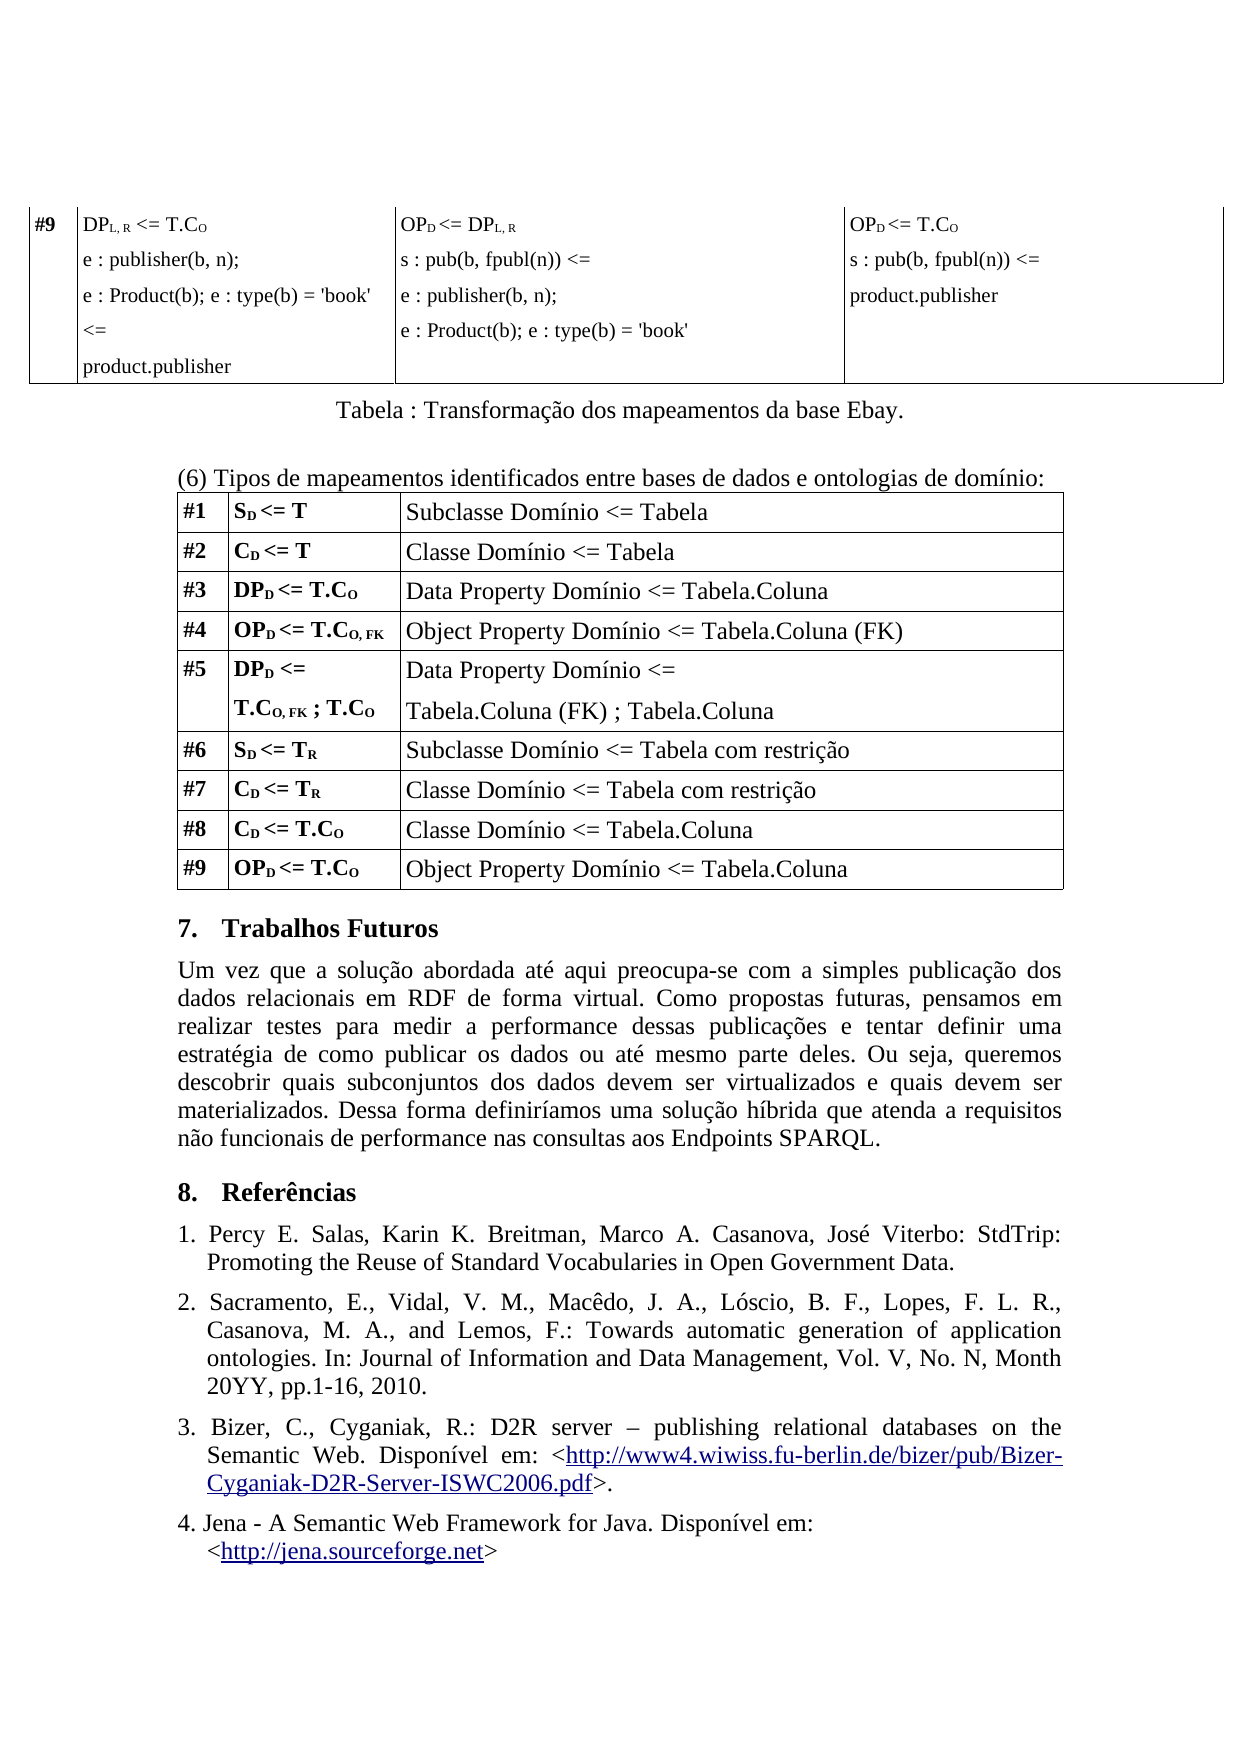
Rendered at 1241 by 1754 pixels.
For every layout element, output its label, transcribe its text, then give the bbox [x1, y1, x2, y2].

table_cell #4 [178, 612, 228, 650]
table_cell #3 [178, 572, 228, 611]
table_cell #6 [178, 732, 228, 770]
table_cell Classe Domínio <= Tabela.Coluna [401, 811, 1063, 849]
table_header Subclasse Domínio <= Tabela [401, 493, 1063, 532]
table_cell Data Property Domínio <= Tabela.Coluna [401, 572, 1063, 611]
title Referências [177, 1177, 1063, 1207]
table_cell CD <= T [229, 533, 400, 571]
table_cell DPL, R <= T.CO e : publisher(b, n); e : Product(b); e : type(b) = 'book' <= product.publisher [78, 207, 394, 383]
table_cell #7 [178, 771, 228, 810]
table_cell CD <= TR [229, 771, 400, 810]
table_cell Classe Domínio <= Tabela [401, 533, 1063, 571]
text 3. Bizer, C., Cyganiak, R.: D2R server – publishing relational databases on the Semantic Web. Disponível em: <http://www4.wiwiss.fu-berlin.de/bizer/pub/Bizer-Cyganiak-D2R-Server-ISWC2006.pdf>. [177, 1412, 1063, 1497]
table_cell OPD <= T.CO [229, 850, 400, 889]
table_cell DPD <= T.CO, FK ; T.CO [229, 651, 400, 731]
table_header #1 [178, 493, 228, 532]
table_cell Subclasse Domínio <= Tabela com restrição [401, 732, 1063, 770]
table_cell OPD <= DPL, R s : pub(b, fpubl(n)) <= e : publisher(b, n); e : Product(b); e : type(b) = 'book' [396, 207, 844, 383]
table_cell SD <= TR [229, 732, 400, 770]
table_cell #8 [178, 811, 228, 849]
table_cell Data Property Domínio <= Tabela.Coluna (FK) ; Tabela.Coluna [401, 651, 1063, 731]
title Trabalhos Futuros [177, 914, 1063, 944]
text Um vez que a solução abordada até aqui preocupa-se com a simples publicação dos dados relacionais em RDF de forma virtual. Como propostas futuras, pensamos em realizar testes para medir a performance dessas publicações e tentar definir uma estratégia de como publicar os dados ou até mesmo parte deles. Ou seja, queremos descobrir quais subconjuntos dos dados devem ser virtualizados e quais devem ser materializados. Dessa forma definiríamos uma solução híbrida que atenda a requisitos não funcionais de performance nas consultas aos Endpoints SPARQL. [177, 956, 1063, 1152]
table_cell #9 [30, 207, 77, 383]
text Tabela : Transformação dos mapeamentos da base Ebay. [177, 396, 1063, 424]
table_cell #9 [178, 850, 228, 889]
table_cell DPD <= T.CO [229, 572, 400, 611]
table_cell OPD <= T.CO s : pub(b, fpubl(n)) <= product.publisher [845, 207, 1223, 383]
table_cell CD <= T.CO [229, 811, 400, 849]
table_cell Object Property Domínio <= Tabela.Coluna [401, 850, 1063, 889]
table_cell #5 [178, 651, 228, 731]
text 1. Percy E. Salas, Karin K. Breitman, Marco A. Casanova, José Viterbo: StdTrip: Promoting the Reuse of Standard Vocabularies in Open Government Data. [177, 1219, 1063, 1276]
text 4. Jena - A Semantic Web Framework for Java. Disponível em: <http://jena.sourceforge.net> [177, 1509, 1063, 1565]
text 2. Sacramento, E., Vidal, V. M., Macêdo, J. A., Lóscio, B. F., Lopes, F. L. R., Casanova, M. A., and Lemos, F.: Towards automatic generation of application ontologies. In: Journal of Information and Data Management, Vol. V, No. N, Month 20YY, pp.1-16, 2010. [177, 1288, 1063, 1400]
table_cell OPD <= T.CO, FK [229, 612, 400, 650]
table_cell #2 [178, 533, 228, 571]
table_header SD <= T [229, 493, 400, 532]
table_cell Object Property Domínio <= Tabela.Coluna (FK) [401, 612, 1063, 650]
table_cell Classe Domínio <= Tabela com restrição [401, 771, 1063, 810]
text (6) Tipos de mapeamentos identificados entre bases de dados e ontologias de domínio: [177, 464, 1063, 492]
